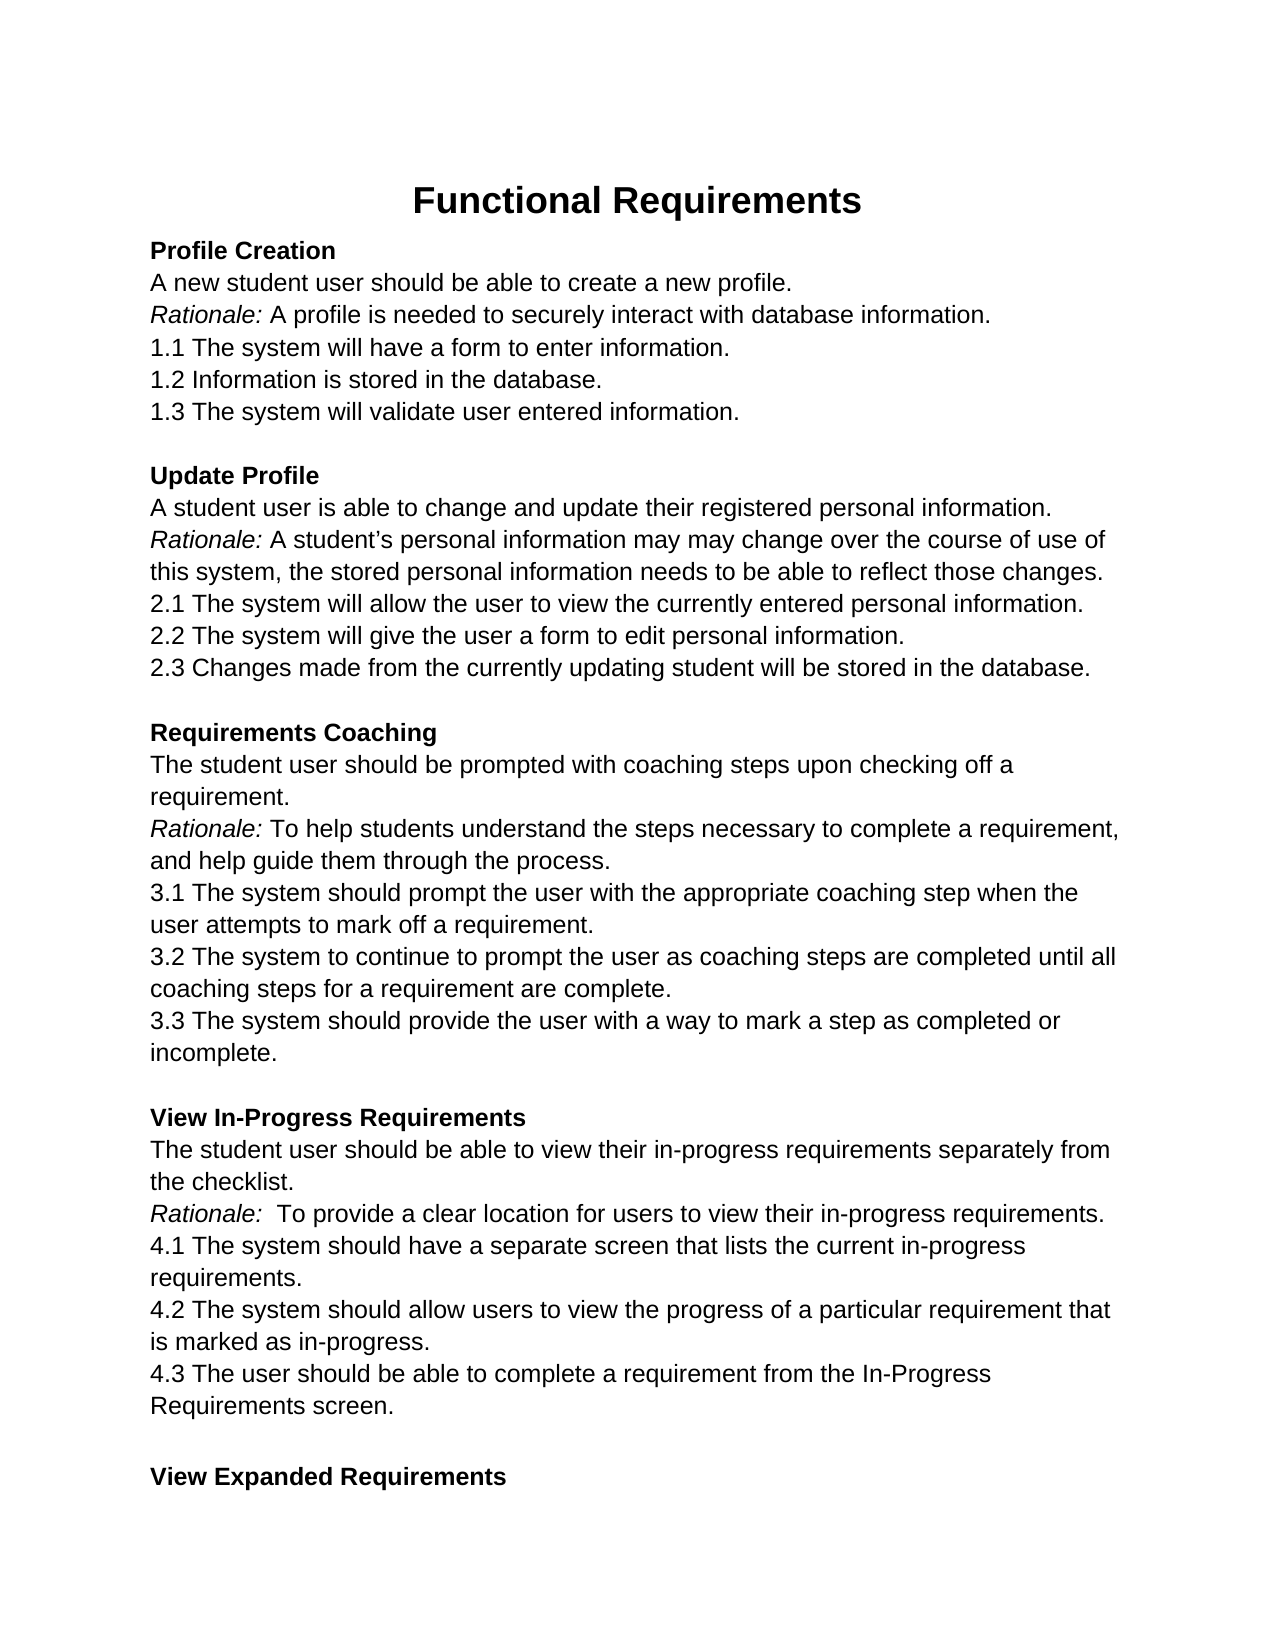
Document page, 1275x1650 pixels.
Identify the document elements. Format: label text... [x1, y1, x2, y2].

text The student user should be able to view their in-progress requirements separately from the checklist. [150, 1135, 1125, 1195]
text 3.1 The system should prompt the user with the appropriate coaching step when the user attempts to mark off a requirement. [150, 879, 1125, 939]
text 1.2 Information is stored in the database. [150, 365, 1125, 393]
text 4.1 The system should have a separate screen that lists the current in-progress requirements. [150, 1232, 1125, 1292]
text View Expanded Requirements [150, 1463, 1125, 1491]
text Profile Creation [150, 237, 1125, 265]
text Requirements Coaching [150, 718, 1125, 746]
text Rationale: A student’s personal information may may change over the course of use of this system, the stored personal information needs to be able to reflect those changes. [150, 526, 1125, 586]
text View In-Progress Requirements [150, 1103, 1125, 1131]
text A student user is able to change and update their registered personal information. [150, 494, 1125, 522]
text Update Profile [150, 462, 1125, 489]
text 4.3 The user should be able to complete a requirement from the In-Progress Requirements screen. [150, 1360, 1125, 1420]
text 1.3 The system will validate user entered information. [150, 397, 1125, 425]
text 4.2 The system should allow users to view the progress of a particular requirement that is marked as in-progress. [150, 1296, 1125, 1356]
text Rationale: To provide a clear location for users to view their in-progress requirements. [150, 1199, 1125, 1227]
text Functional Requirements [150, 179, 1125, 221]
text 1.1 The system will have a form to enter information. [150, 333, 1125, 361]
text Rationale: To help students understand the steps necessary to complete a requirement, and help guide them through the process. [150, 814, 1125, 874]
text A new student user should be able to create a new profile. [150, 269, 1125, 297]
text 2.1 The system will allow the user to view the currently entered personal information. [150, 590, 1125, 618]
text 2.3 Changes made from the currently updating student will be stored in the database. [150, 654, 1125, 682]
text 2.2 The system will give the user a form to edit personal information. [150, 622, 1125, 650]
text 3.3 The system should provide the user with a way to mark a step as completed or incomplete. [150, 1007, 1125, 1067]
text The student user should be prompted with coaching steps upon checking off a requirement. [150, 750, 1125, 810]
text 3.2 The system to continue to prompt the user as coaching steps are completed until all coaching steps for a requirement are complete. [150, 943, 1125, 1003]
text Rationale: A profile is needed to securely interact with database information. [150, 301, 1125, 329]
